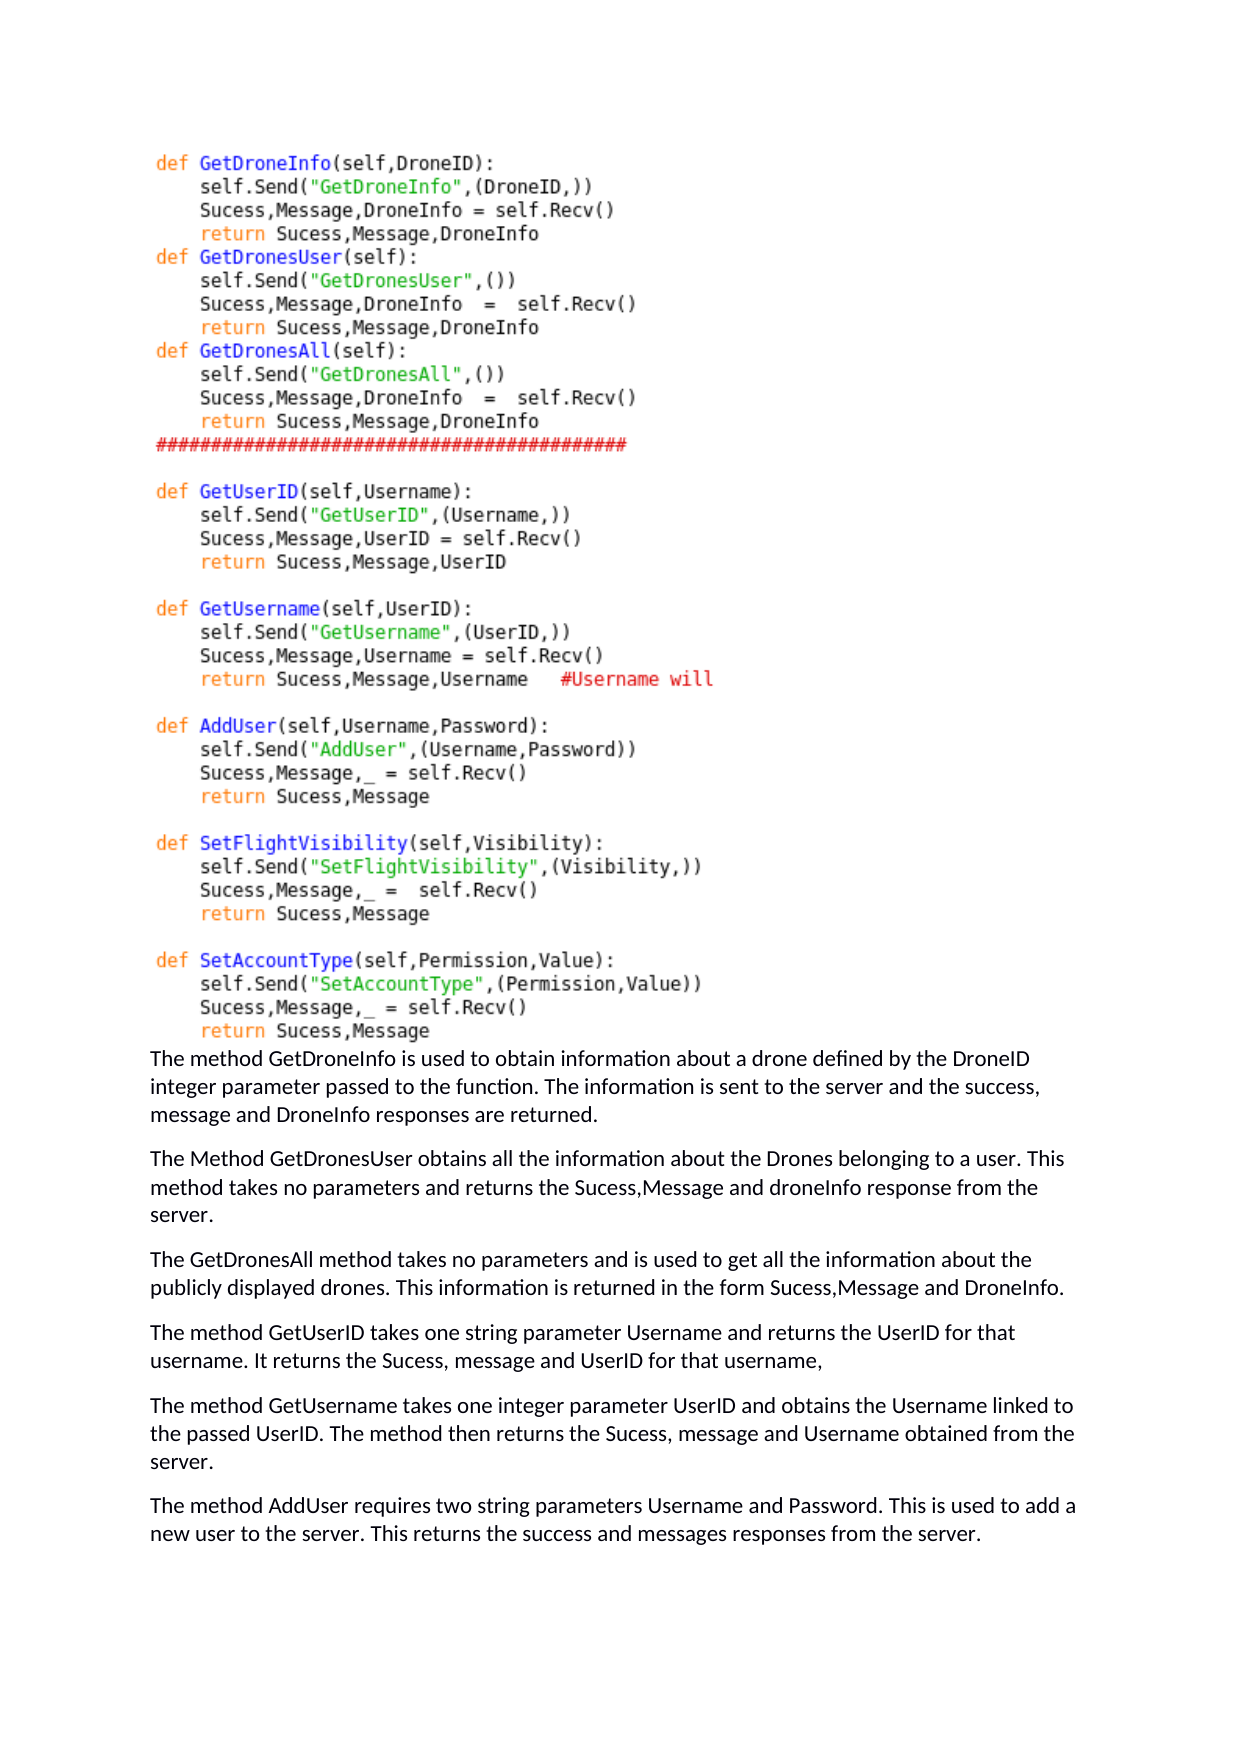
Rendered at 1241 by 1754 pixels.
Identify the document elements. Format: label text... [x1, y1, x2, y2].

text The method GetUsername takes one integer parameter UserID and obtains the Username linked to the passed UserID. The method then returns the Sucess, message and Username obtained from the server. [150, 1391, 1090, 1475]
text The method GetDroneInfo is used to obtain information about a drone defined by the DroneID integer parameter passed to the function. The information is sent to the server and the success, message and DroneInfo responses are returned. [150, 150, 1090, 1128]
text The Method GetDronesUser obtains all the information about the Drones belonging to a user. This method takes no parameters and returns the Sucess,Message and droneInfo response from the server. [150, 1144, 1090, 1229]
text The GetDronesAll method takes no parameters and is used to get all the information about the publicly displayed drones. This information is returned in the form Sucess,Message and DroneInfo. [150, 1245, 1090, 1301]
text The method AddUser requires two string parameters Username and Password. This is used to add a new user to the server. This returns the success and messages responses from the server. [150, 1491, 1090, 1547]
picture [150, 150, 722, 1044]
text The method GetUserID takes one string parameter Username and returns the UserID for that username. It returns the Sucess, message and UserID for that username, [150, 1318, 1090, 1374]
